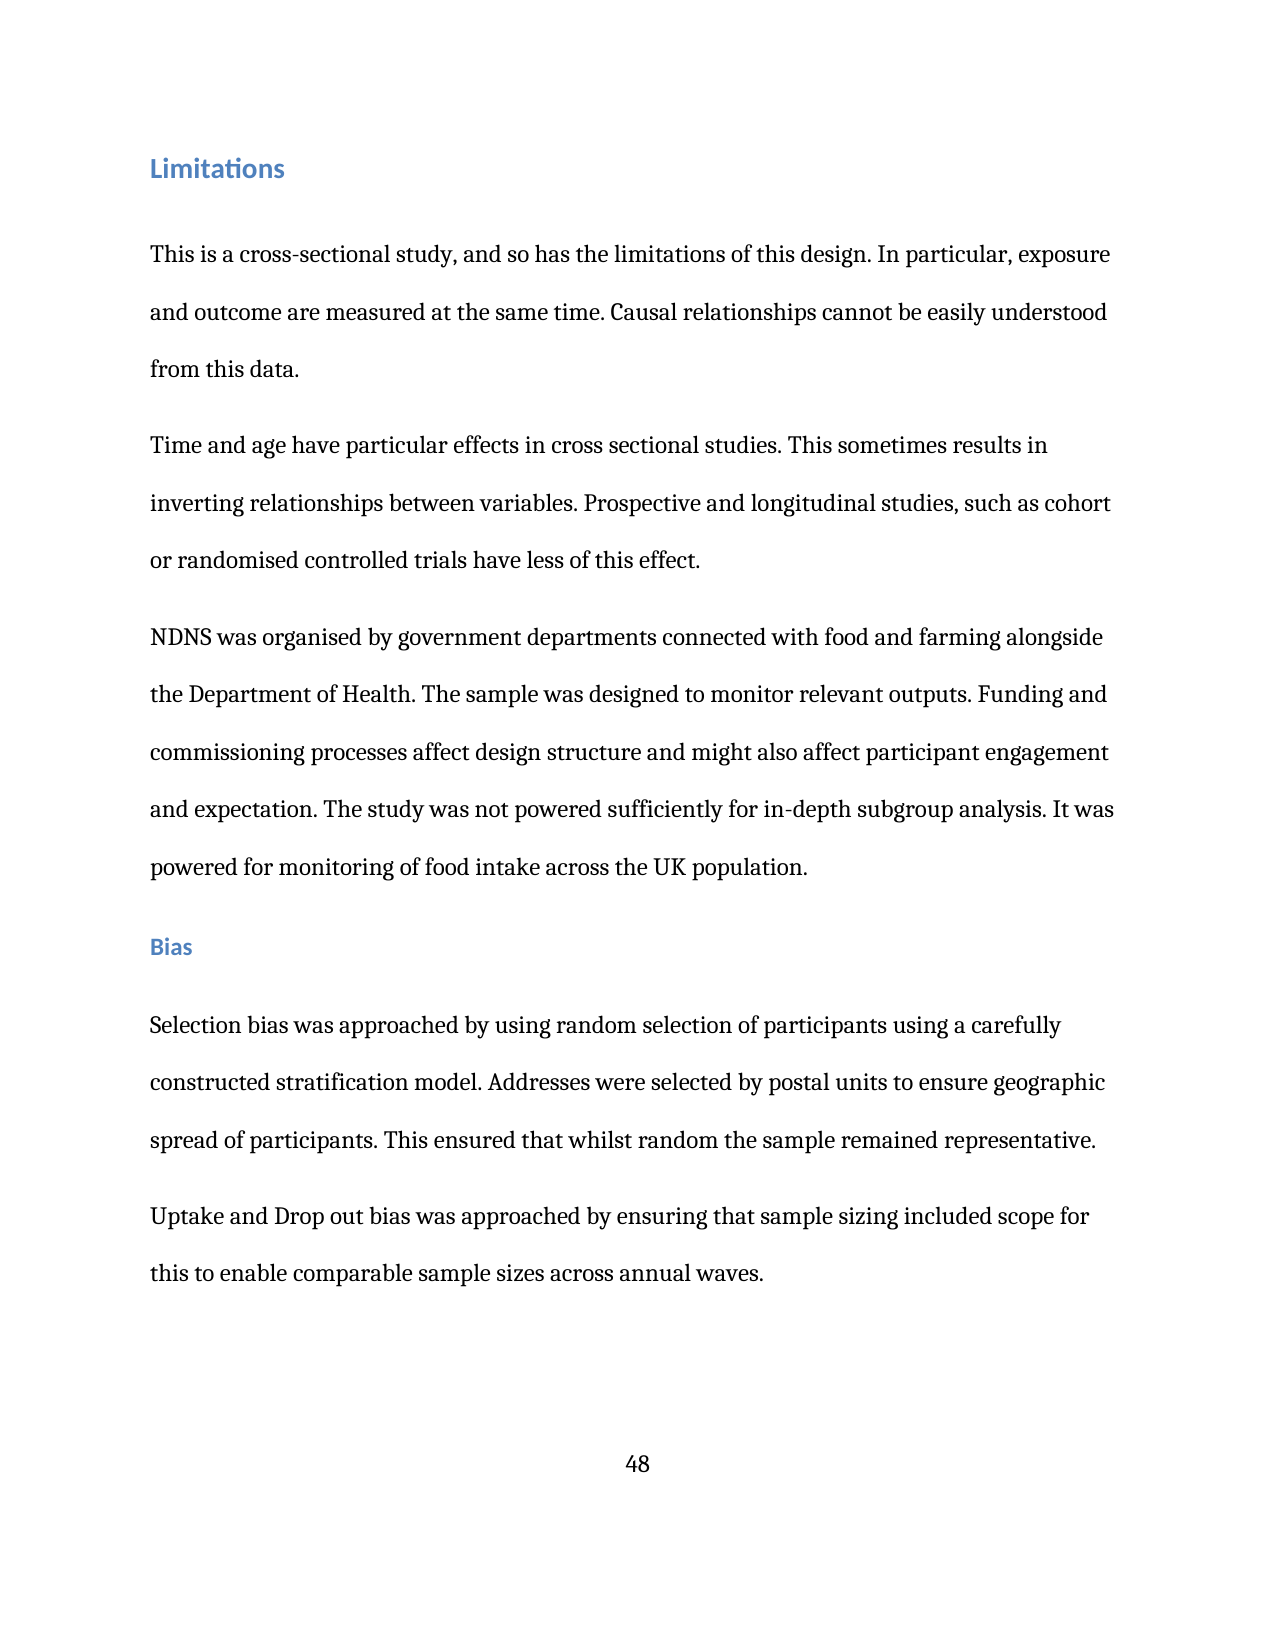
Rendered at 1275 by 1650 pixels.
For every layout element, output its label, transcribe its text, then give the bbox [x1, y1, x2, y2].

text Selection bias was approached by using random selection of participants using a carefully constructed stratification model. Addresses were selected by postal units to ensure geographic spread of participants. This ensured that whilst random the sample remained representative. [150, 1011, 1125, 1154]
text This is a cross-sectional study, and so has the limitations of this design. In particular, exposure and outcome are measured at the same time. Causal relationships cannot be easily understood from this data. [150, 240, 1125, 384]
text Time and age have particular effects in cross sectional studies. This sometimes results in inverting relationships between variables. Prospective and longitudinal studies, such as cohort or randomised controlled trials have less of this effect. [150, 431, 1125, 575]
text NDNS was organised by government departments connected with food and farming alongside the Department of Health. The sample was designed to monitor relevant outputs. Funding and commissioning processes affect design structure and might also affect participant engagement and expectation. The study was not powered sufficiently for in-depth subgroup analysis. It was powered for monitoring of food intake across the UK population. [150, 622, 1125, 881]
subtitle Limitations [150, 150, 1125, 186]
text Uptake and Drop out bias was approached by ensuring that sample sizing included scope for this to enable comparable sample sizes across annual waves. [150, 1202, 1125, 1288]
subtitle Bias [150, 931, 1125, 961]
